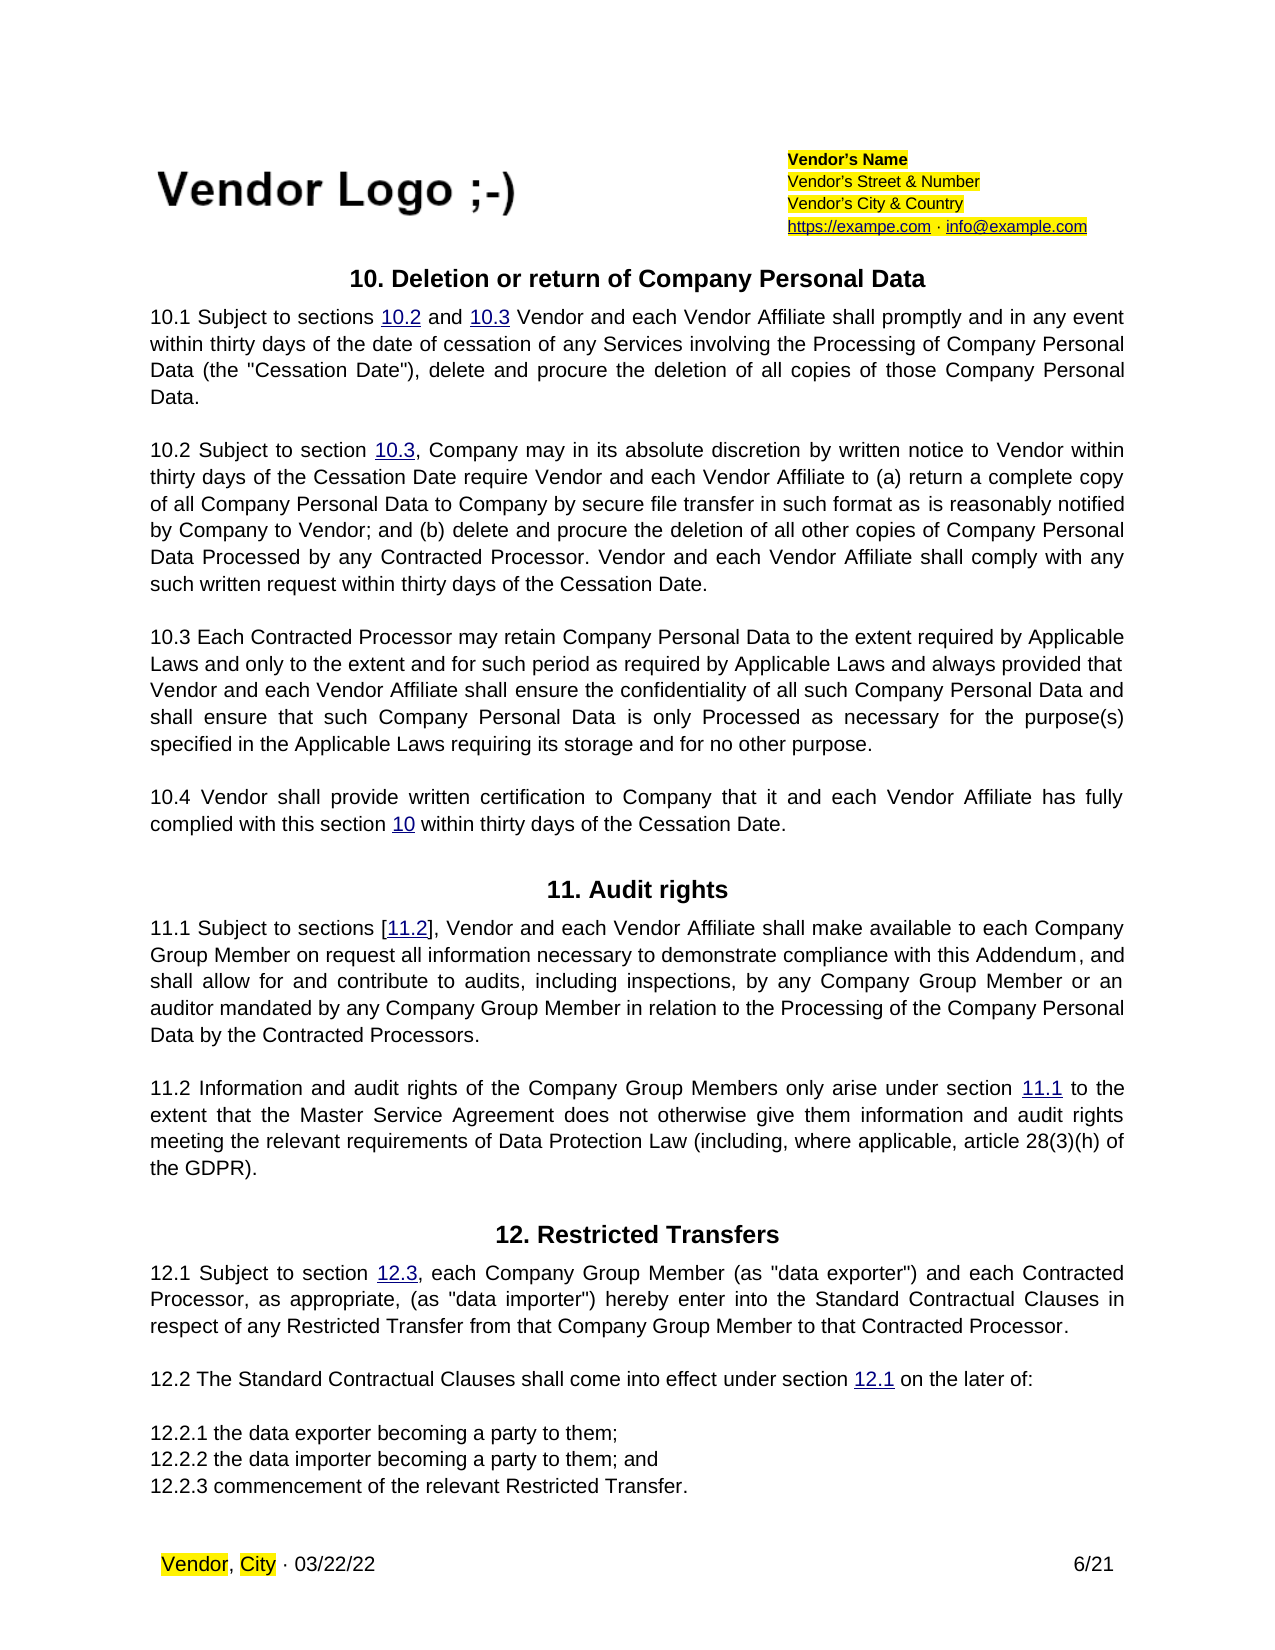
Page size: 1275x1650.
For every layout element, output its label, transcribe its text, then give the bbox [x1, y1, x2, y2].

text 11.1 Subject to sections [11.2], Vendor and each Vendor Affiliate shall make available to each Company Group Member on request all information necessary to demonstrate compliance with this Addendum, and shall allow for and contribute to audits, including inspections, by any Company Group Member or an auditor mandated by any Company Group Member in relation to the Processing of the Company Personal Data by the Contracted Processors. [150, 917, 1125, 1047]
subtitle 10. Deletion or return of Company Personal Data [150, 265, 1125, 293]
picture [157, 156, 519, 229]
text 12.2.3 commencement of the relevant Restricted Transfer. [150, 1474, 1125, 1498]
text 12.2 The Standard Contractual Clauses shall come into effect under section 12.1 on the later of: [150, 1368, 1125, 1391]
text 10.4 Vendor shall provide written certification to Company that it and each Vendor Affiliate has fully complied with this section 10 within thirty days of the Cessation Date. [150, 785, 1125, 835]
text 10.2 Subject to section 10.3, Company may in its absolute discretion by written notice to Vendor within thirty days of the Cessation Date require Vendor and each Vendor Affiliate to (a) return a complete copy of all Company Personal Data to Company by secure file transfer in such format as is reasonably notified by Company to Vendor; and (b) delete and procure the deletion of all other copies of Company Personal Data Processed by any Contracted Processor. Vendor and each Vendor Affiliate shall comply with any such written request within thirty days of the Cessation Date. [150, 439, 1125, 595]
text 11.2 Information and audit rights of the Company Group Members only arise under section 11.1 to the extent that the Master Service Agreement does not otherwise give them information and audit rights meeting the relevant requirements of Data Protection Law (including, where applicable, article 28(3)(h) of the GDPR). [150, 1077, 1125, 1180]
subtitle 12. Restricted Transfers [150, 1221, 1125, 1249]
text 10.1 Subject to sections 10.2 and 10.3 Vendor and each Vendor Affiliate shall promptly and in any event within thirty days of the date of cessation of any Services involving the Processing of Company Personal Data (the "Cessation Date"), delete and procure the deletion of all copies of those Company Personal Data. [150, 305, 1125, 409]
text 12.2.2 the data importer becoming a party to them; and [150, 1448, 1125, 1471]
text 12.2.1 the data exporter becoming a party to them; [150, 1421, 1125, 1444]
text 12.1 Subject to section 12.3, each Company Group Member (as "data exporter") and each Contracted Processor, as appropriate, (as "data importer") hereby enter into the Standard Contractual Clauses in respect of any Restricted Transfer from that Company Group Member to that Contracted Processor. [150, 1261, 1125, 1338]
subtitle 11. Audit rights [150, 876, 1125, 904]
text 10.3 Each Contracted Processor may retain Company Personal Data to the extent required by Applicable Laws and only to the extent and for such period as required by Applicable Laws and always provided that Vendor and each Vendor Affiliate shall ensure the confidentiality of all such Company Personal Data and shall ensure that such Company Personal Data is only Processed as necessary for the purpose(s) specified in the Applicable Laws requiring its storage and for no other purpose. [150, 625, 1125, 755]
